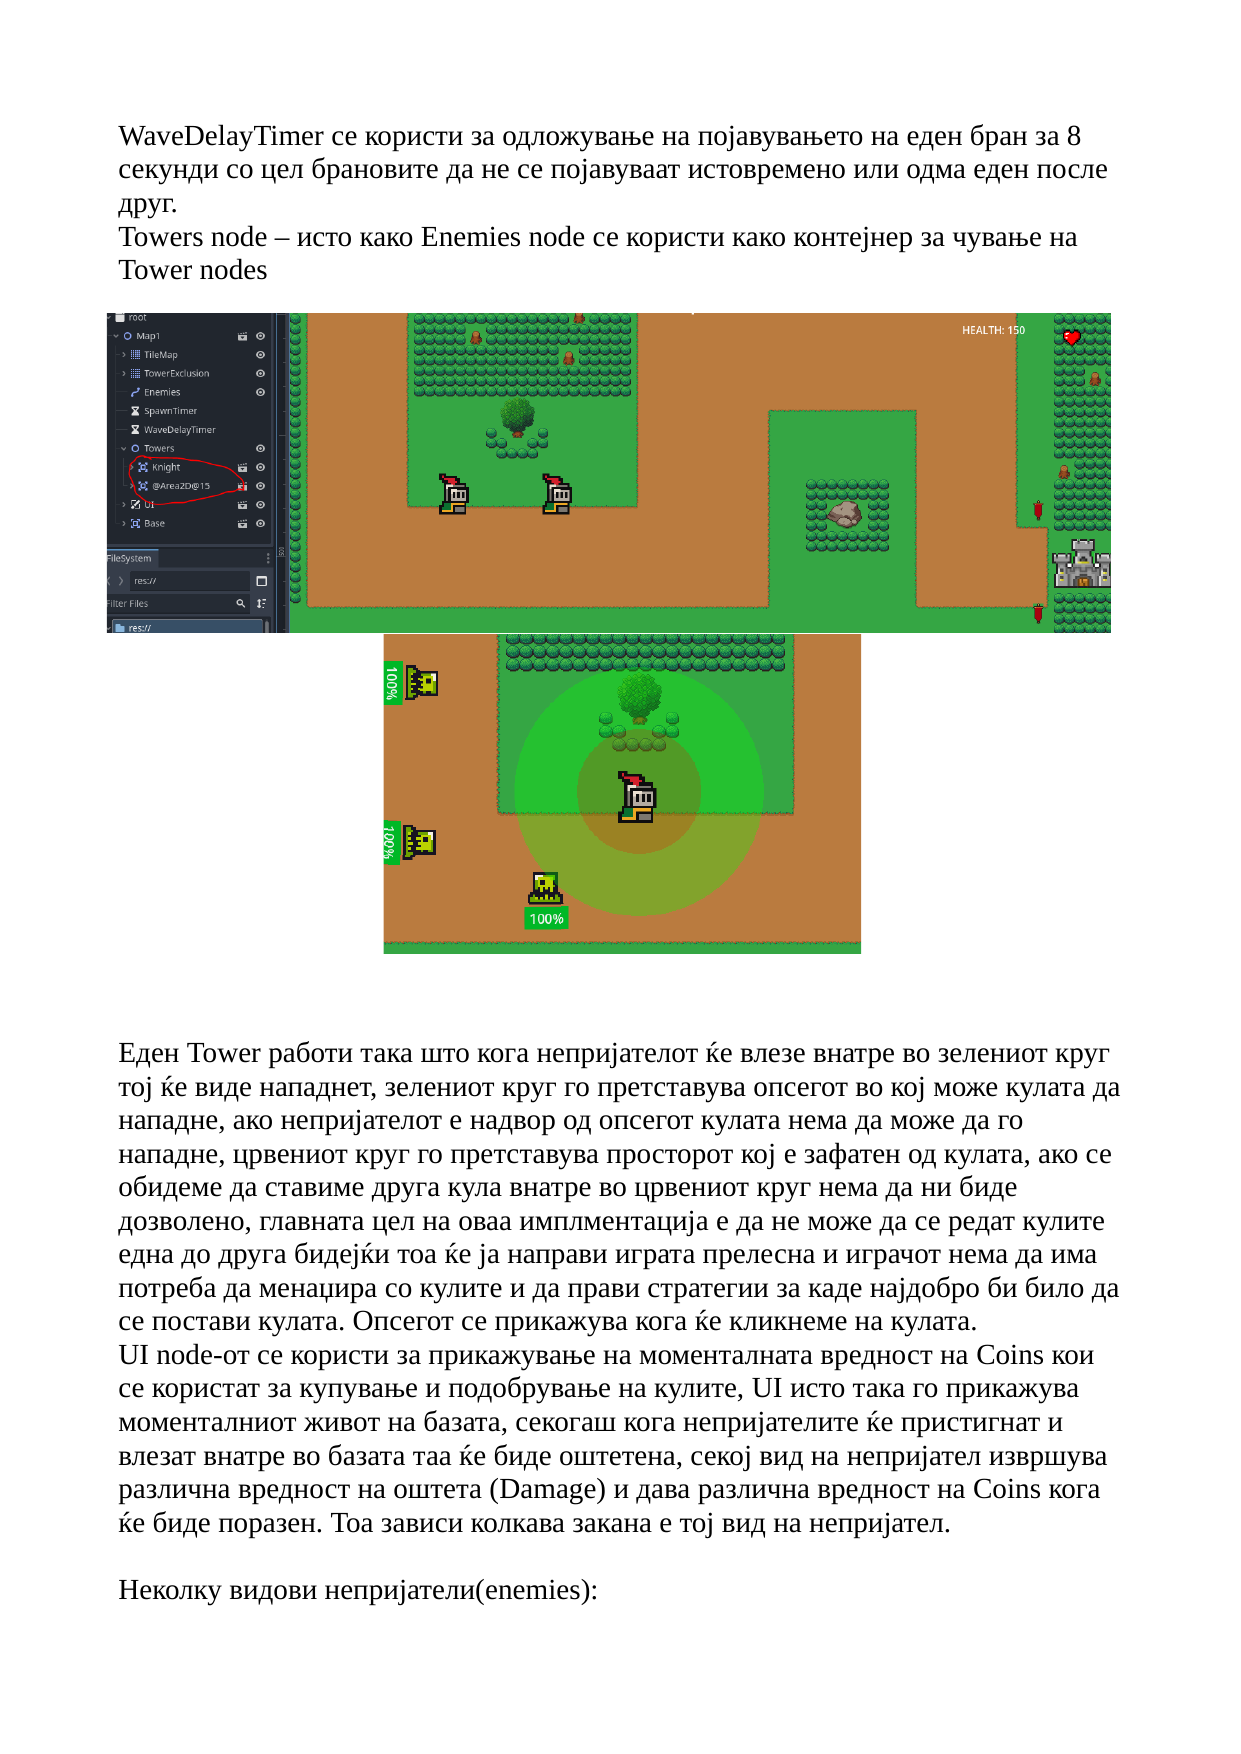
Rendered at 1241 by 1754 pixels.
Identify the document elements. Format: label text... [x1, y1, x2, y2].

text Еден Tower работи така што кога непријателот ќе влезе внатре во зелениот круг тој ќе виде нападнет, зелениот круг го претставува опсегот во кој може кулата да нападне, ако непријателот е надвор од опсегот кулата нема да може да го нападне, црвениот круг го претставува просторот кој e зафатен од кулата, ако се обидеме да ставиме друга кула внатре во црвениот круг нема да ни биде дозволено, главната цел на оваа имплментација е да не може да се редат кулите една до друга бидејќи тоа ќе ја направи играта прелесна и играчот нема да има потреба да менаџира со кулите и да прави стратегии за каде најдобро би било да се постави кулата. Опсегот се прикажува кога ќе кликнеме на кулата. [118, 1035, 1122, 1337]
text Тоwers node – исто како Еnemies node се користи како контејнер за чување на Tower nodes [118, 219, 1122, 286]
picture [106, 313, 1111, 633]
text UI node-от се користи за прикажување на моменталната вредност на Coins кои се користат за купување и подобрување на кулите, UI исто така го прикажува моменталниот живот на базата, секогаш кога непријателите ќе пристигнат и влезат внатре во базата таа ќе биде оштетена, секој вид на непријател извршува различна вредност на оштета (Damage) и дава различна вредност на Coins кога ќе биде поразен. Тоа зависи колкава закана е тој вид на непријател. [118, 1337, 1122, 1538]
text WaveDelayTimer се користи за одложување на појавувањето на еден бран за 8 секунди со цел брановите да не се појавуваат истовремено или одма еден после друг. [118, 118, 1122, 219]
picture [383, 634, 862, 954]
text Неколку видови непријатели(enemies): [118, 1572, 1122, 1605]
